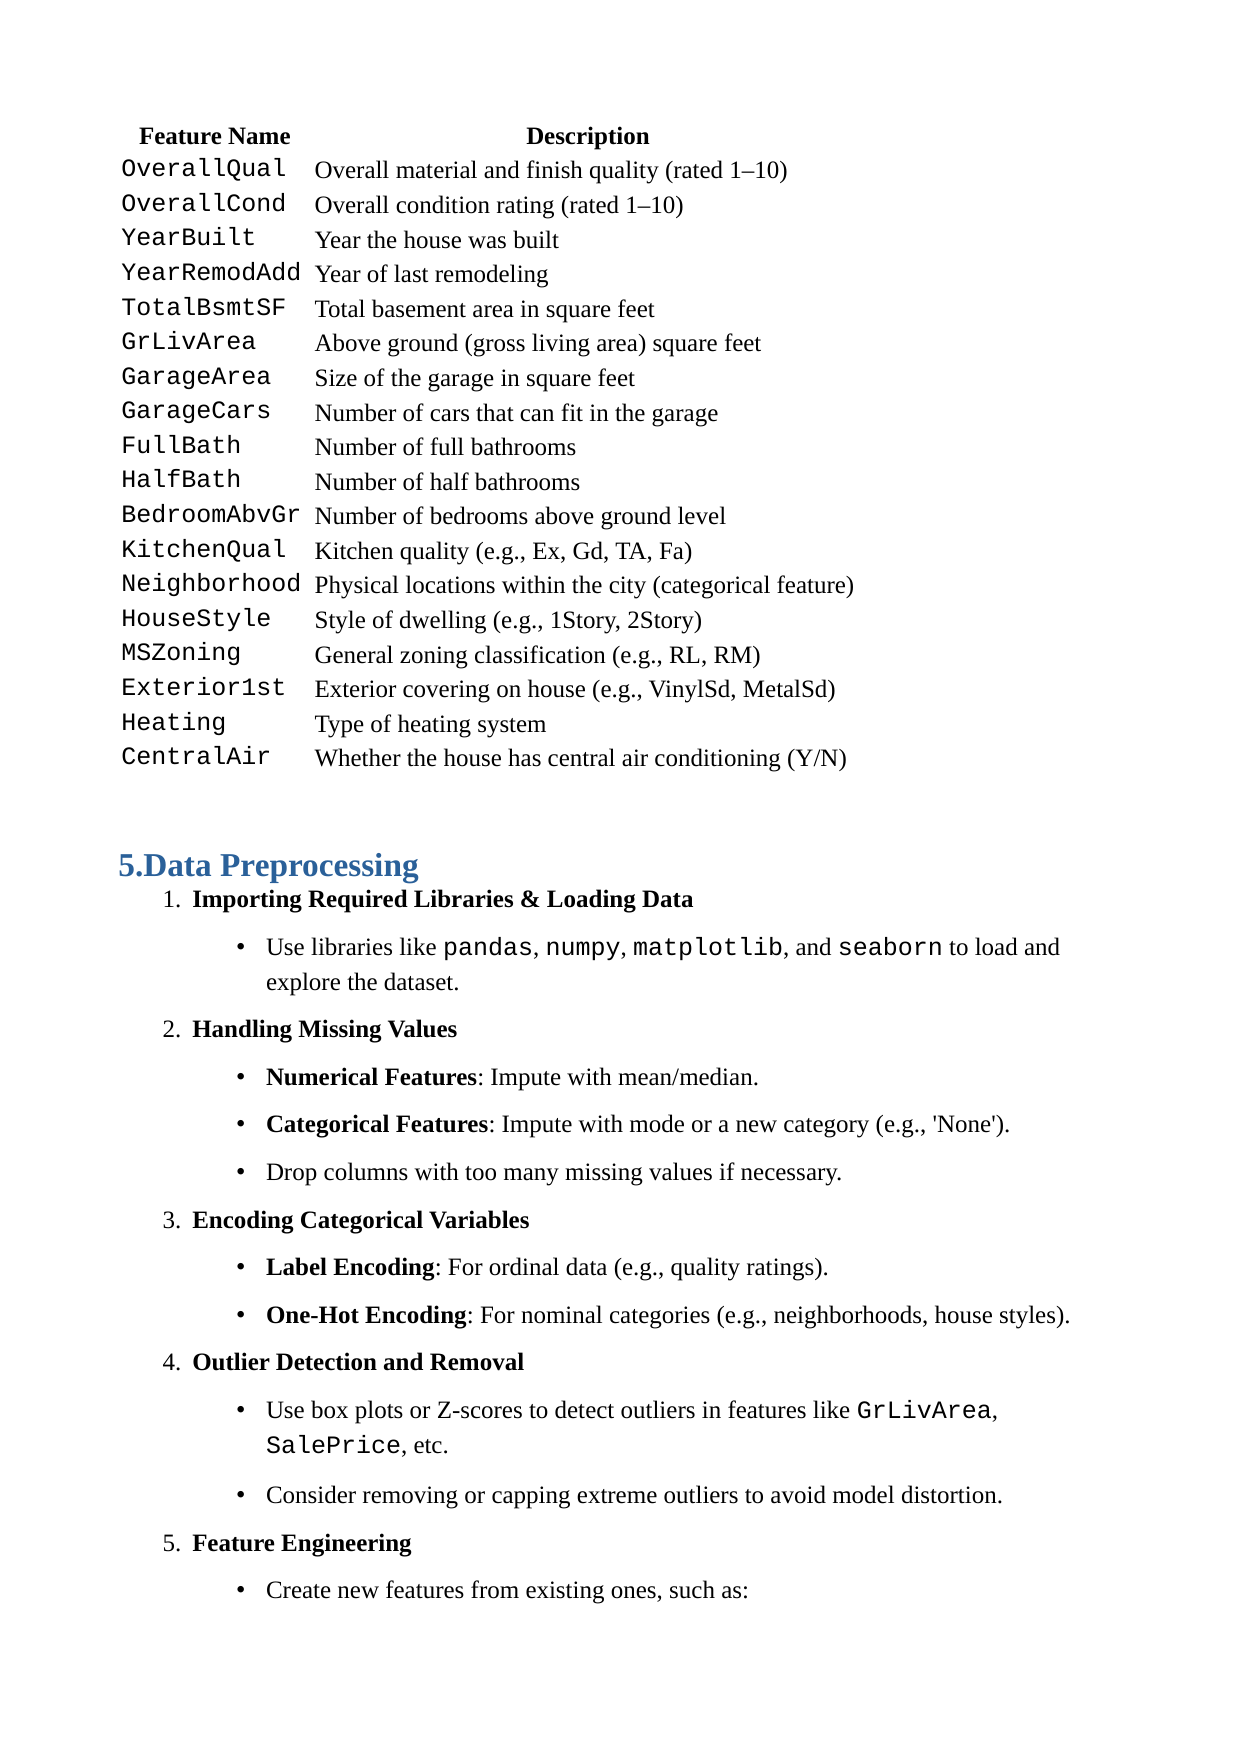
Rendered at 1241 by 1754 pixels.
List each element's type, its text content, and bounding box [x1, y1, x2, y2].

table_cell Physical locations within the city (categorical feature) [311, 568, 864, 602]
table_cell GarageCars [118, 395, 311, 429]
list Importing Required Libraries & Loading Data [162, 884, 1122, 913]
table_cell Exterior1st [118, 671, 311, 706]
list Consider removing or capping extreme outliers to avoid model distortion. [236, 1480, 1122, 1509]
table_cell Size of the garage in square feet [311, 360, 864, 395]
table_cell Total basement area in square feet [311, 291, 864, 326]
list Feature Engineering [162, 1528, 1122, 1557]
table_cell MSZoning [118, 637, 311, 671]
table_cell General zoning classification (e.g., RL, RM) [311, 637, 864, 671]
list Handling Missing Values [162, 1014, 1122, 1043]
table_cell Overall material and finish quality (rated 1–10) [311, 153, 864, 187]
table_cell Above ground (gross living area) square feet [311, 326, 864, 360]
table_cell OverallCond [118, 187, 311, 222]
table_cell Number of bedrooms above ground level [311, 499, 864, 533]
table_cell HalfBath [118, 464, 311, 498]
table_cell BedroomAbvGr [118, 499, 311, 533]
table_header Feature Name [118, 118, 311, 153]
list Use libraries like pandas, numpy, matplotlib, and seaborn to load and explore the dataset. [236, 932, 1122, 995]
table_cell Year the house was built [311, 222, 864, 256]
table_cell Type of heating system [311, 706, 864, 741]
table_cell YearBuilt [118, 222, 311, 256]
list Label Encoding: For ordinal data (e.g., quality ratings). [236, 1252, 1122, 1281]
list Numerical Features: Impute with mean/median. [236, 1062, 1122, 1091]
table_cell Number of half bathrooms [311, 464, 864, 498]
table_cell FullBath [118, 429, 311, 464]
table_cell YearRemodAdd [118, 256, 311, 291]
list Create new features from existing ones, such as: [236, 1575, 1122, 1604]
table_cell TotalBsmtSF [118, 291, 311, 326]
table_cell Kitchen quality (e.g., Ex, Gd, TA, Fa) [311, 533, 864, 568]
table_cell GarageArea [118, 360, 311, 395]
table_cell Overall condition rating (rated 1–10) [311, 187, 864, 222]
table_cell HouseStyle [118, 602, 311, 637]
table_cell Whether the house has central air conditioning (Y/N) [311, 741, 864, 775]
table_header Description [311, 118, 864, 153]
table_cell Heating [118, 706, 311, 741]
table_cell Year of last remodeling [311, 256, 864, 291]
list Encoding Categorical Variables [162, 1205, 1122, 1233]
table_cell Neighborhood [118, 568, 311, 602]
table_cell Exterior covering on house (e.g., VinylSd, MetalSd) [311, 671, 864, 706]
table_cell GrLivArea [118, 326, 311, 360]
list Outlier Detection and Removal [162, 1347, 1122, 1376]
subtitle 5.Data Preprocessing [118, 846, 1122, 884]
list Use box plots or Z-scores to detect outliers in features like GrLivArea, SalePrice, etc. [236, 1395, 1122, 1461]
list One-Hot Encoding: For nominal categories (e.g., neighborhoods, house styles). [236, 1300, 1122, 1329]
table_cell Number of cars that can fit in the garage [311, 395, 864, 429]
table_cell CentralAir [118, 741, 311, 775]
table_cell OverallQual [118, 153, 311, 187]
table_cell Number of full bathrooms [311, 429, 864, 464]
list Categorical Features: Impute with mode or a new category (e.g., 'None'). [236, 1109, 1122, 1138]
table_cell KitchenQual [118, 533, 311, 568]
table_cell Style of dwelling (e.g., 1Story, 2Story) [311, 602, 864, 637]
list Drop columns with too many missing values if necessary. [236, 1157, 1122, 1186]
